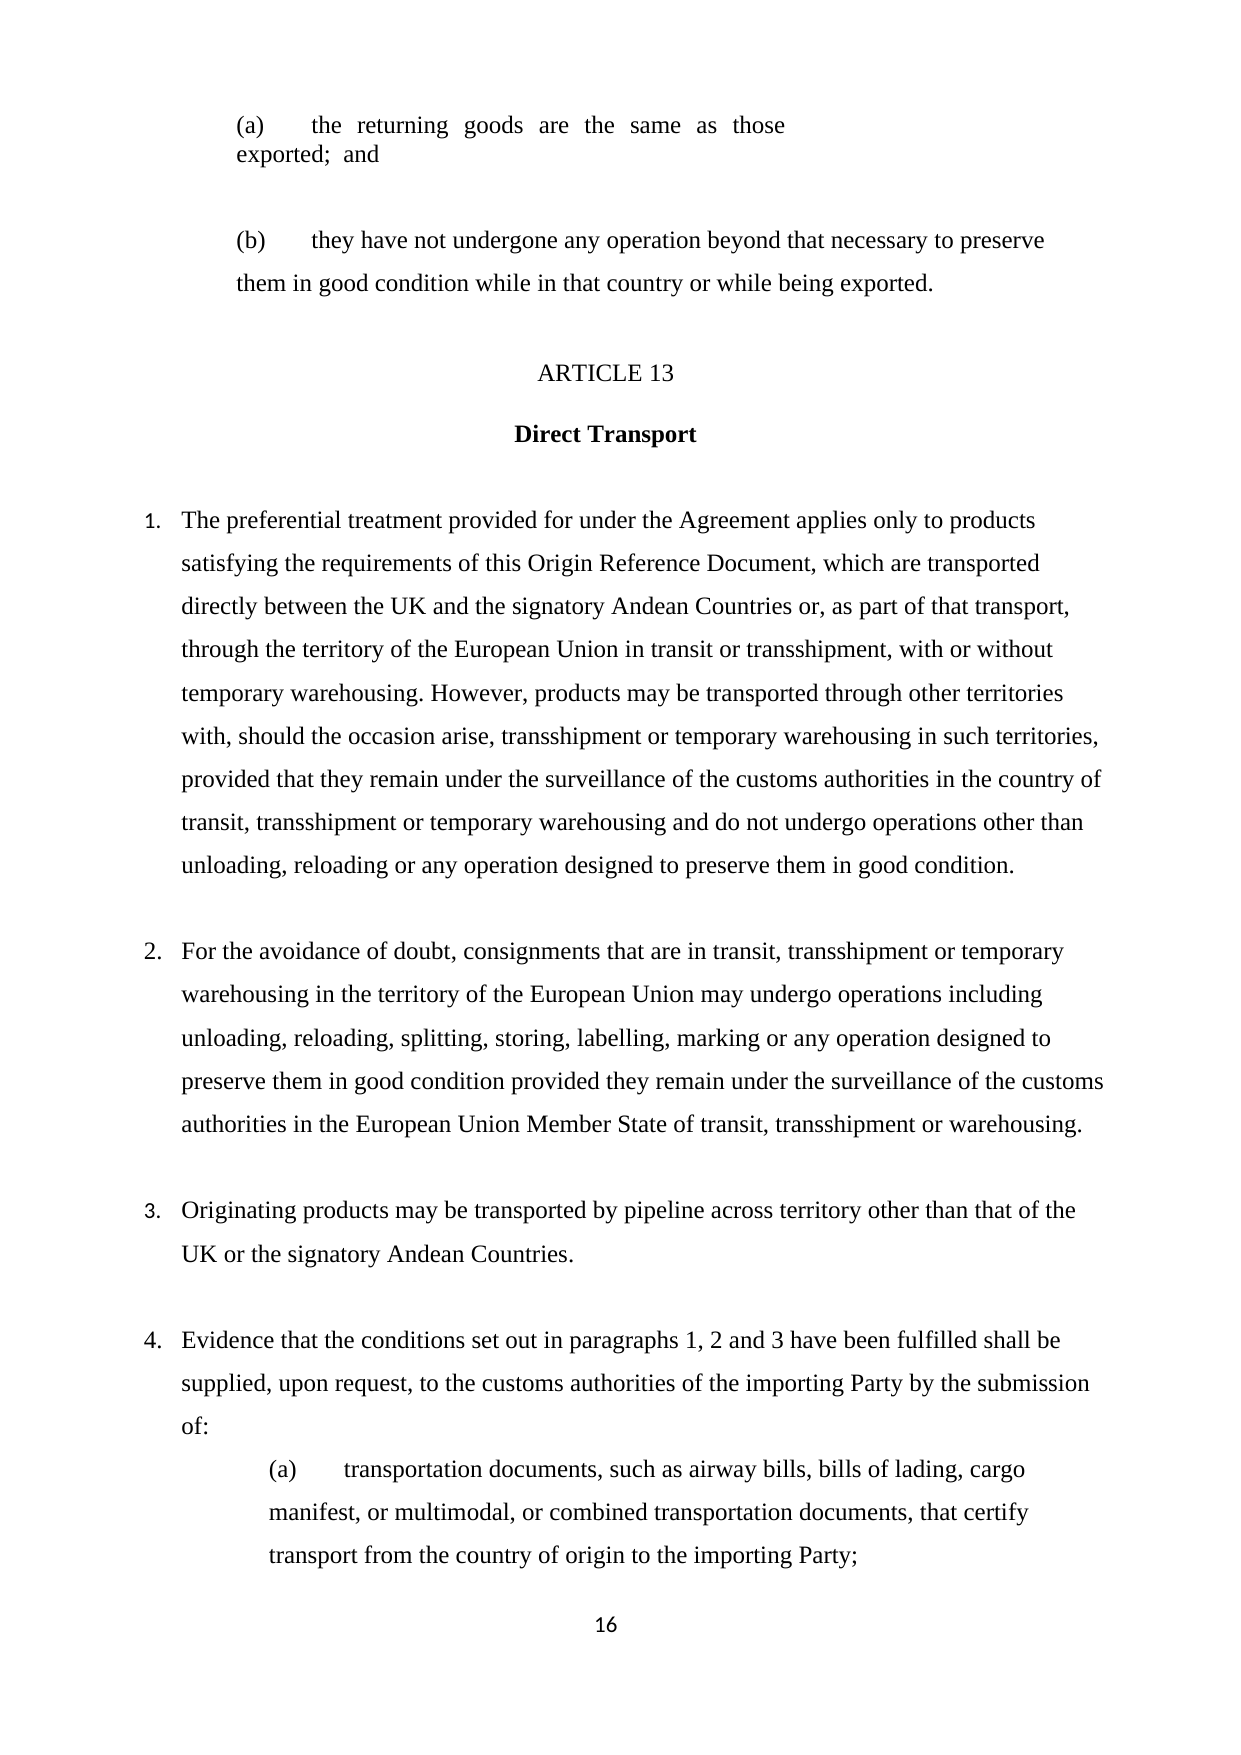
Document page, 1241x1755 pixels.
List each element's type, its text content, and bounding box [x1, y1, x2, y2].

list they have not undergone any operation beyond that necessary to preserve them in good condition while in that country or while being exported. [236, 225, 1089, 297]
list transportation documents, such as airway bills, bills of lading, cargo manifest, or multimodal, or combined transportation documents, that certify transport from the country of origin to the importing Party; [269, 1454, 1096, 1569]
subtitle Direct Transport [106, 419, 1105, 447]
list The preferential treatment provided for under the Agreement applies only to products satisfying the requirements of this Origin Reference Document, which are transported directly between the UK and the signatory Andean Countries or, as part of that transport, through the territory of the European Union in transit or transshipment, with or without temporary warehousing. However, products may be transported through other territories with, should the occasion arise, transshipment or temporary warehousing in such territories, provided that they remain under the surveillance of the customs authorities in the country of transit, transshipment or temporary warehousing and do not undergo operations other than unloading, reloading or any operation designed to preserve them in good condition. [144, 505, 1105, 879]
list the returning goods are the same as those exported; and [236, 110, 786, 168]
list For the avoidance of doubt, consignments that are in transit, transshipment or temporary warehousing in the territory of the European Union may undergo operations including unloading, reloading, splitting, storing, labelling, marking or any operation designed to preserve them in good condition provided they remain under the surveillance of the customs authorities in the European Union Member State of transit, transshipment or warehousing. [144, 936, 1105, 1138]
list Evidence that the conditions set out in paragraphs 1, 2 and 3 have been fulfilled shall be supplied, upon request, to the customs authorities of the importing Party by the submission of: [144, 1325, 1105, 1440]
subtitle ARTICLE 13 [106, 358, 1105, 386]
list Originating products may be transported by pipeline across territory other than that of the UK or the signatory Andean Countries. [144, 1195, 1105, 1267]
